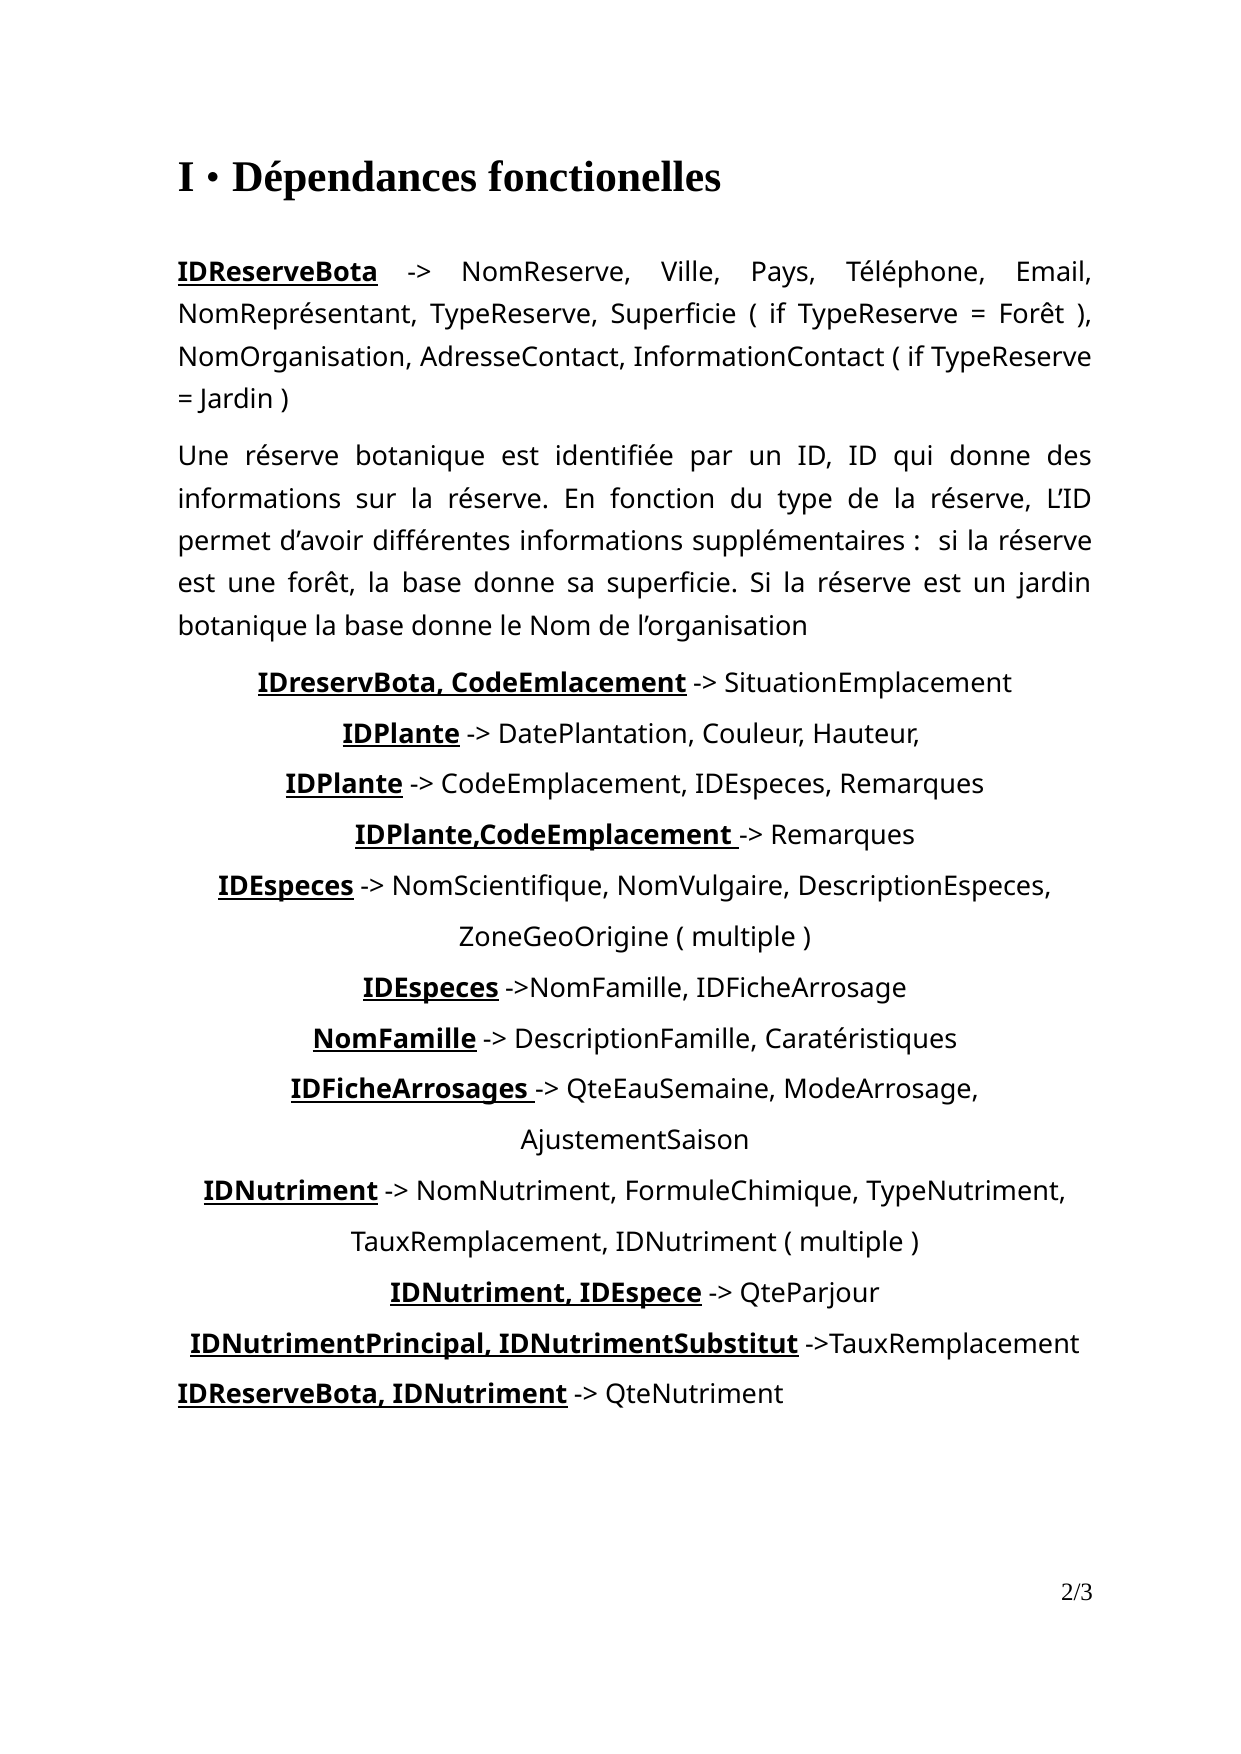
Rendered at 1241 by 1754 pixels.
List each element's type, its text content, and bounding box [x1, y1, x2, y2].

text IDPlante,CodeEmplacement -> Remarques [177, 816, 1093, 853]
text IDEspeces -> NomScientifique, NomVulgaire, DescriptionEspeces, ZoneGeoOrigine ( multiple ) [177, 867, 1093, 954]
text Une réserve botanique est identifiée par un ID, ID qui donne des informations sur la réserve. En fonction du type de la réserve, L’ID permet d’avoir différentes informations supplémentaires : si la réserve est une forêt, la base donne sa superficie. Si la réserve est un jardin botanique la base donne le Nom de l’organisation [177, 437, 1093, 643]
text IDPlante -> DatePlantation, Couleur, Hauteur, [177, 714, 1093, 751]
text IDNutrimentPrincipal, IDNutrimentSubstitut ->TauxRemplacement [177, 1324, 1093, 1361]
subtitle Dépendances fonctionelles [177, 148, 1093, 202]
text IDEspeces ->NomFamille, IDFicheArrosage [177, 968, 1093, 1005]
text IDreservBota, CodeEmlacement -> SituationEmplacement [177, 663, 1093, 700]
text IDPlante -> CodeEmplacement, IDEspeces, Remarques [177, 765, 1093, 802]
text IDFicheArrosages -> QteEauSemaine, ModeArrosage, AjustementSaison [177, 1070, 1093, 1158]
text IDNutriment -> NomNutriment, FormuleChimique, TypeNutriment, TauxRemplacement, IDNutriment ( multiple ) [177, 1172, 1093, 1259]
text IDReserveBota -> NomReserve, Ville, Pays, Téléphone, Email, NomReprésentant, TypeReserve, Superficie ( if TypeReserve = Forêt ), NomOrganisation, AdresseContact, InformationContact ( if TypeReserve = Jardin ) [177, 253, 1093, 417]
text NomFamille -> DescriptionFamille, Caratéristiques [177, 1019, 1093, 1056]
text IDReserveBota, IDNutriment -> QteNutriment [177, 1375, 1093, 1412]
text IDNutriment, IDEspece -> QteParjour [177, 1273, 1093, 1310]
